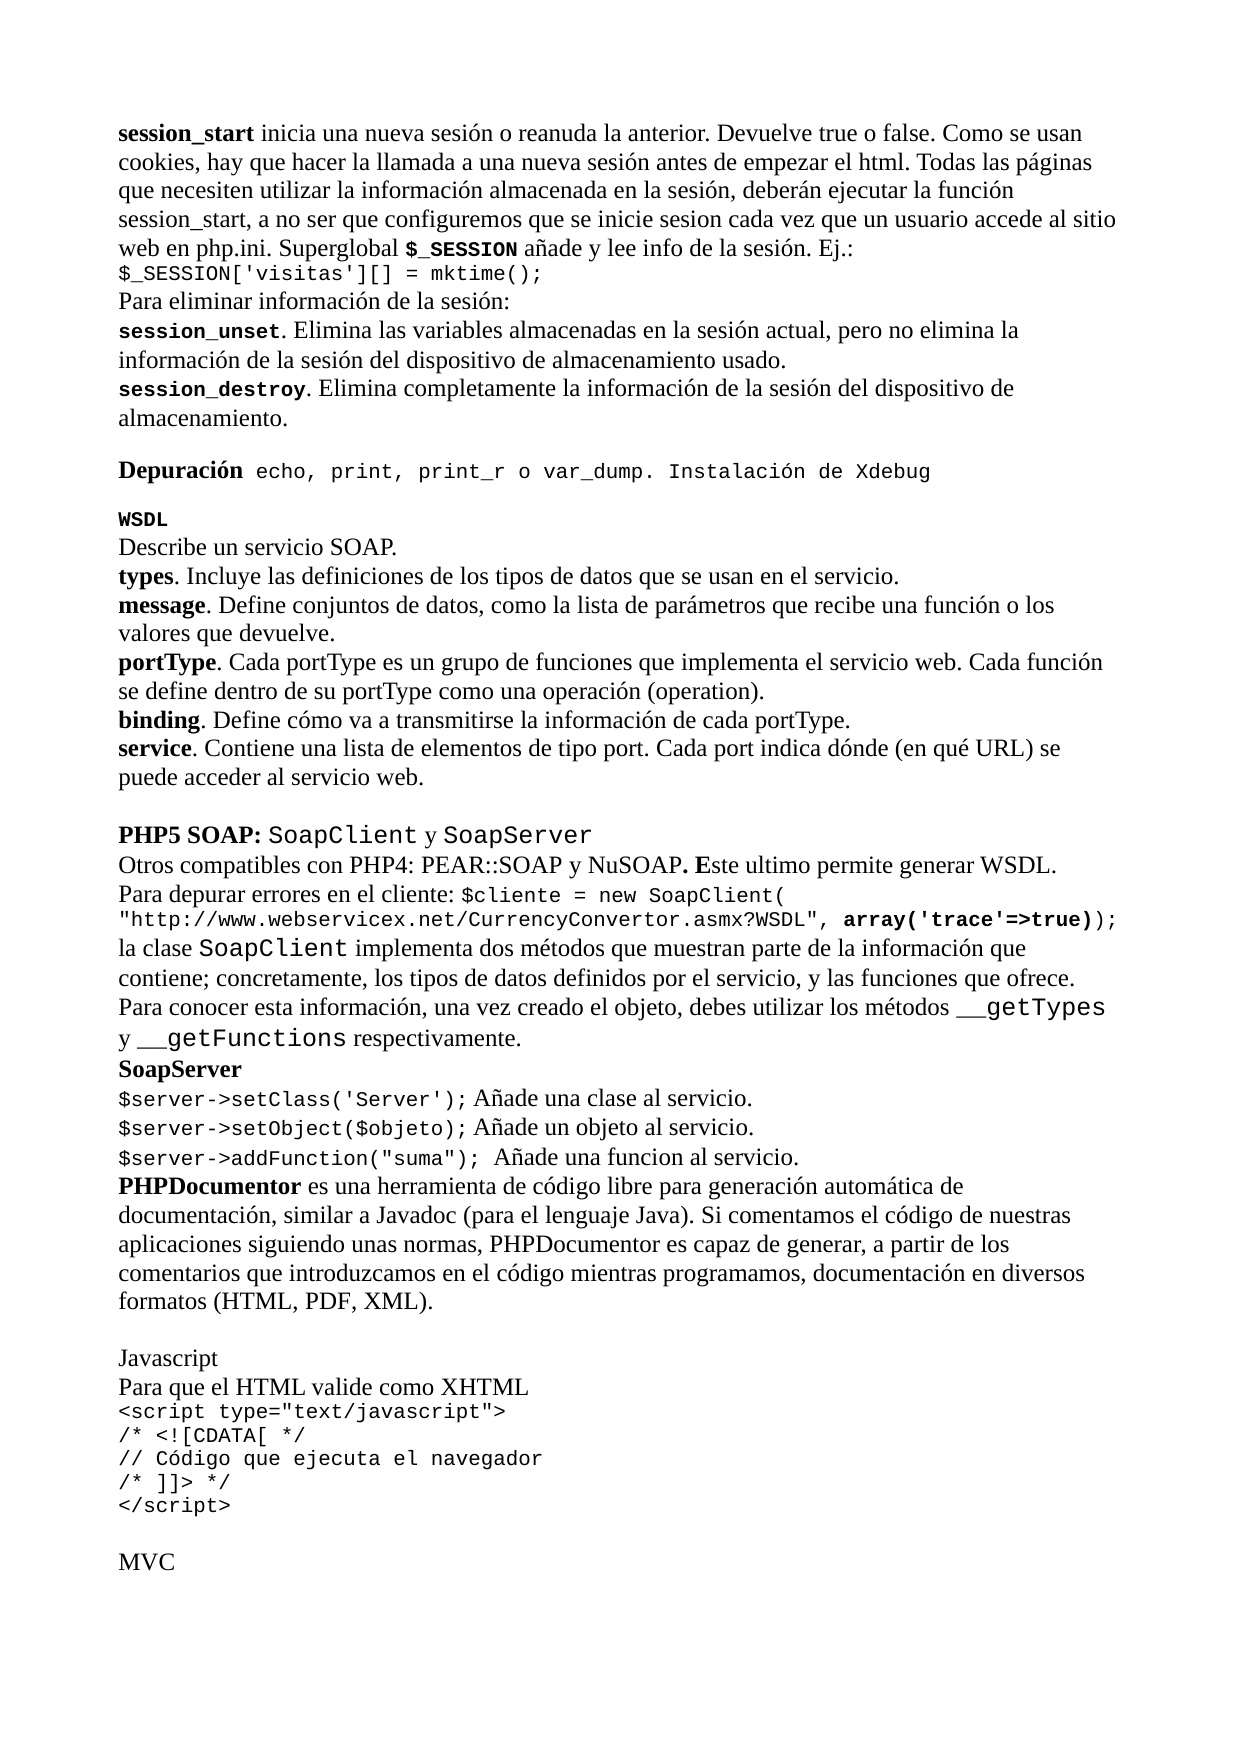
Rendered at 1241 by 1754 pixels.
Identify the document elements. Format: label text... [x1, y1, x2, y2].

text message. Define conjuntos de datos, como la lista de parámetros que recibe una función o los valores que devuelve. [118, 590, 1122, 647]
text PHPDocumentor es una herramienta de código libre para generación automática de documentación, similar a Javadoc (para el lenguaje Java). Si comentamos el código de nuestras aplicaciones siguiendo unas normas, PHPDocumentor es capaz de generar, a partir de los comentarios que introduzcamos en el código mientras programamos, documentación en diversos formatos (HTML, PDF, XML). [118, 1171, 1122, 1315]
text </script> [118, 1496, 1122, 1519]
text la clase SoapClient implementa dos métodos que muestran parte de la información que contiene; concretamente, los tipos de datos definidos por el servicio, y las funciones que ofrece. Para conocer esta información, una vez creado el objeto, debes utilizar los métodos __getTypes y __getFunctions respectivamente. [118, 933, 1122, 1054]
text portType. Cada portType es un grupo de funciones que implementa el servicio web. Cada función se define dentro de su portType como una operación (operation). [118, 647, 1122, 705]
text $server->setObject($objeto); Añade un objeto al servicio. [118, 1112, 1122, 1142]
text WSDL [118, 509, 1122, 532]
text Javascript [118, 1343, 1122, 1372]
text service. Contiene una lista de elementos de tipo port. Cada port indica dónde (en qué URL) se puede acceder al servicio web. [118, 733, 1122, 791]
text Describe un servicio SOAP. [118, 532, 1122, 561]
text session_unset. Elimina las variables almacenadas en la sesión actual, pero no elimina la información de la sesión del dispositivo de almacenamiento usado. session_destroy. Elimina completamente la información de la sesión del dispositivo de almacenamiento. [118, 315, 1122, 432]
text Para que el HTML valide como XHTML [118, 1372, 1122, 1401]
text <script type="text/javascript"> [118, 1401, 1122, 1424]
text Depuración echo, print, print_r o var_dump. Instalación de Xdebug [118, 455, 1122, 485]
text "http://www.webservicex.net/CurrencyConvertor.asmx?WSDL", array('trace'=>true)); [118, 909, 1122, 933]
text /* ]]> */ [118, 1472, 1122, 1496]
text /* <![CDATA[ */ [118, 1424, 1122, 1448]
text MVC [118, 1547, 1122, 1576]
text $_SESSION['visitas'][] = mktime(); [118, 263, 1122, 286]
text binding. Define cómo va a transmitirse la información de cada portType. [118, 705, 1122, 733]
text $server->addFunction("suma"); Añade una funcion al servicio. [118, 1142, 1122, 1171]
text session_start inicia una nueva sesión o reanuda la anterior. Devuelve true o false. Como se usan cookies, hay que hacer la llamada a una nueva sesión antes de empezar el html. Todas las páginas que necesiten utilizar la información almacenada en la sesión, deberán ejecutar la función session_start, a no ser que configuremos que se inicie sesion cada vez que un usuario accede al sitio web en php.ini. Superglobal $_SESSION añade y lee info de la sesión. Ej.: [118, 118, 1122, 263]
text // Código que ejecuta el navegador [118, 1448, 1122, 1472]
text PHP5 SOAP: SoapClient y SoapServer [118, 820, 1122, 851]
text Para depurar errores en el cliente: $cliente = new SoapClient( [118, 879, 1122, 909]
text Para eliminar información de la sesión: [118, 286, 1122, 315]
text SoapServer [118, 1054, 1122, 1083]
text $server->setClass('Server'); Añade una clase al servicio. [118, 1083, 1122, 1112]
text Otros compatibles con PHP4: PEAR::SOAP y NuSOAP. Este ultimo permite generar WSDL. [118, 851, 1122, 879]
text types. Incluye las definiciones de los tipos de datos que se usan en el servicio. [118, 561, 1122, 590]
